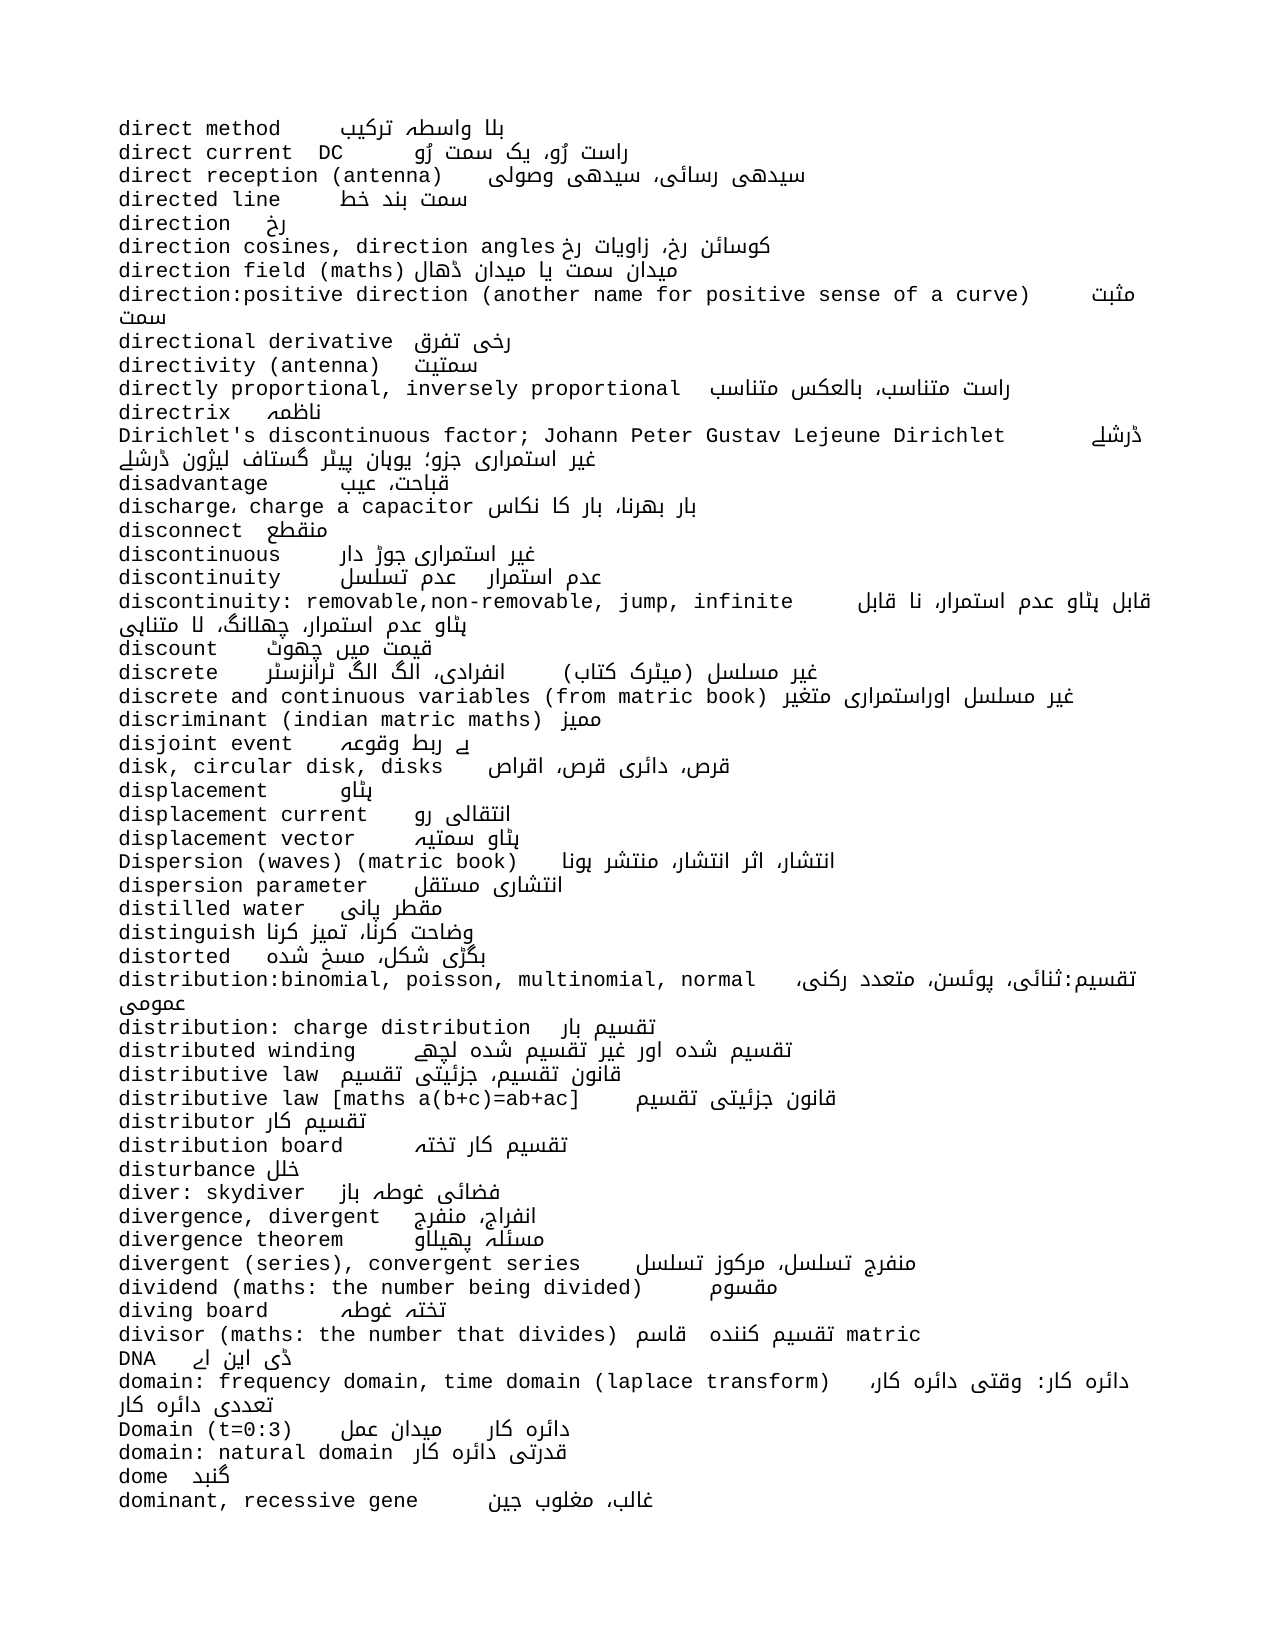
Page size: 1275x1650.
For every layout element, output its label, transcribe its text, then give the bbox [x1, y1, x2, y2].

text Dispersion (waves) (matric book) انتشار، اثر انتشار، منتشر ہونا [118, 851, 1157, 875]
text distribution:binomial, poisson, multinomial, normal تقسیم:ثنائی، پوئسن، متعدد رکنی، عمومی [118, 969, 1157, 1017]
text domain: natural domain قدرتی دائرہ کار [118, 1442, 1157, 1466]
text domain: frequency domain, time domain (laplace transform) دائرہ کار: وقتی دائرہ کار، تعددی دائرہ کار [118, 1371, 1157, 1419]
text distributed winding تقسیم شدہ اور غیر تقسیم شدہ لچھے [118, 1040, 1157, 1064]
text direction:positive direction (another name for positive sense of a curve) مثبت سمت [118, 284, 1157, 331]
text distilled water مقطر پانی [118, 898, 1157, 922]
text disturbance خلل [118, 1158, 1157, 1182]
text distribution: charge distribution تقسیم بار [118, 1017, 1157, 1040]
text distributive law [maths a(b+c)=ab+ac] قانون جزئیتی تقسیم [118, 1088, 1157, 1111]
text divergence, divergent انفراج، منفرج [118, 1206, 1157, 1229]
text displacement vector ہٹاو سمتیہ [118, 827, 1157, 851]
text divergence theorem مسئلہ پھیلاو [118, 1229, 1157, 1253]
text discontinuity: removable,non-removable, jump, infinite قابل ہٹاو عدم استمرار، نا قابل ہٹاو عدم استمرار، چھلانگ، لا متناہی [118, 591, 1157, 638]
text directed line سمت بند خط [118, 189, 1157, 213]
text diver: skydiver فضائی غوطہ باز [118, 1182, 1157, 1206]
text directional derivative رخی تفرق [118, 331, 1157, 354]
text diving board تختہ غوطہ [118, 1300, 1157, 1324]
text displacement current انتقالی رو [118, 804, 1157, 827]
text dispersion parameter انتشاری مستقل [118, 875, 1157, 898]
text direct method بلا واسطہ ترکیب [118, 118, 1157, 142]
text dividend (maths: the number being divided) مقسوم [118, 1277, 1157, 1300]
text displacement ہٹاو [118, 780, 1157, 804]
text distributor تقسیم کار [118, 1111, 1157, 1135]
text discrete انفرادی، الگ الگ ٹرانزسٹر غیر مسلسل (میٹرک کتاب) [118, 662, 1157, 686]
text Domain (t=0:3) میدان عمل دائرہ کار [118, 1419, 1157, 1442]
text directrix ناظمہ [118, 402, 1157, 426]
text Dirichlet's discontinuous factor; Johann Peter Gustav Lejeune Dirichlet ڈرشلے غیر استمراری جزو؛ یوہان پیٹر گستاف لیژون ڈرشلے [118, 426, 1157, 473]
text discrete and continuous variables (from matric book) غیر مسلسل اوراستمراری متغیر [118, 686, 1157, 709]
text disk, circular disk, disks قرص، دائری قرص، اقراص [118, 757, 1157, 780]
text distribution board تقسیم کار تختہ [118, 1135, 1157, 1158]
text distributive law قانون تقسیم، جزئیتی تقسیم [118, 1064, 1157, 1088]
text direct reception (antenna) سیدھی رسائی، سیدھی وصولی [118, 165, 1157, 189]
text dominant, recessive gene غالب، مغلوب جین [118, 1489, 1157, 1513]
text discontinuity عدم تسلسل عدم استمرار [118, 567, 1157, 591]
text disadvantage قباحت، عیب [118, 473, 1157, 496]
text disconnect منقطع [118, 520, 1157, 544]
text directivity (antenna) سمتیت [118, 354, 1157, 378]
text dome گنبد [118, 1466, 1157, 1489]
text disjoint event بے ربط وقوعہ [118, 733, 1157, 757]
text distorted بگڑی شکل، مسخ شدہ [118, 946, 1157, 969]
text distinguish وضاحت کرنا، تمیز کرنا [118, 922, 1157, 946]
text direction cosines, direction angles کوسائن رخ، زاویات رخ [118, 236, 1157, 260]
text direct current DC راست رُو، یک سمت رُو [118, 142, 1157, 165]
text divisor (maths: the number that divides) قاسم تقسیم کنندہ matric [118, 1324, 1157, 1348]
text divergent (series), convergent series منفرج تسلسل، مرکوز تسلسل [118, 1253, 1157, 1277]
text discriminant (indian matric maths) ممیز [118, 709, 1157, 733]
text discharge، charge a capacitor بار بھرنا، بار کا نکاس [118, 496, 1157, 520]
text discontinuous جوڑ دار غیر استمراری [118, 544, 1157, 567]
text direction رخ [118, 213, 1157, 236]
text directly proportional, inversely proportional راست متناسب، بالعکس متناسب [118, 378, 1157, 402]
text direction field (maths) میدان سمت یا میدان ڈھال [118, 260, 1157, 284]
text DNA ڈی این اے [118, 1348, 1157, 1371]
text discount قیمت میں چھوٹ [118, 638, 1157, 662]
